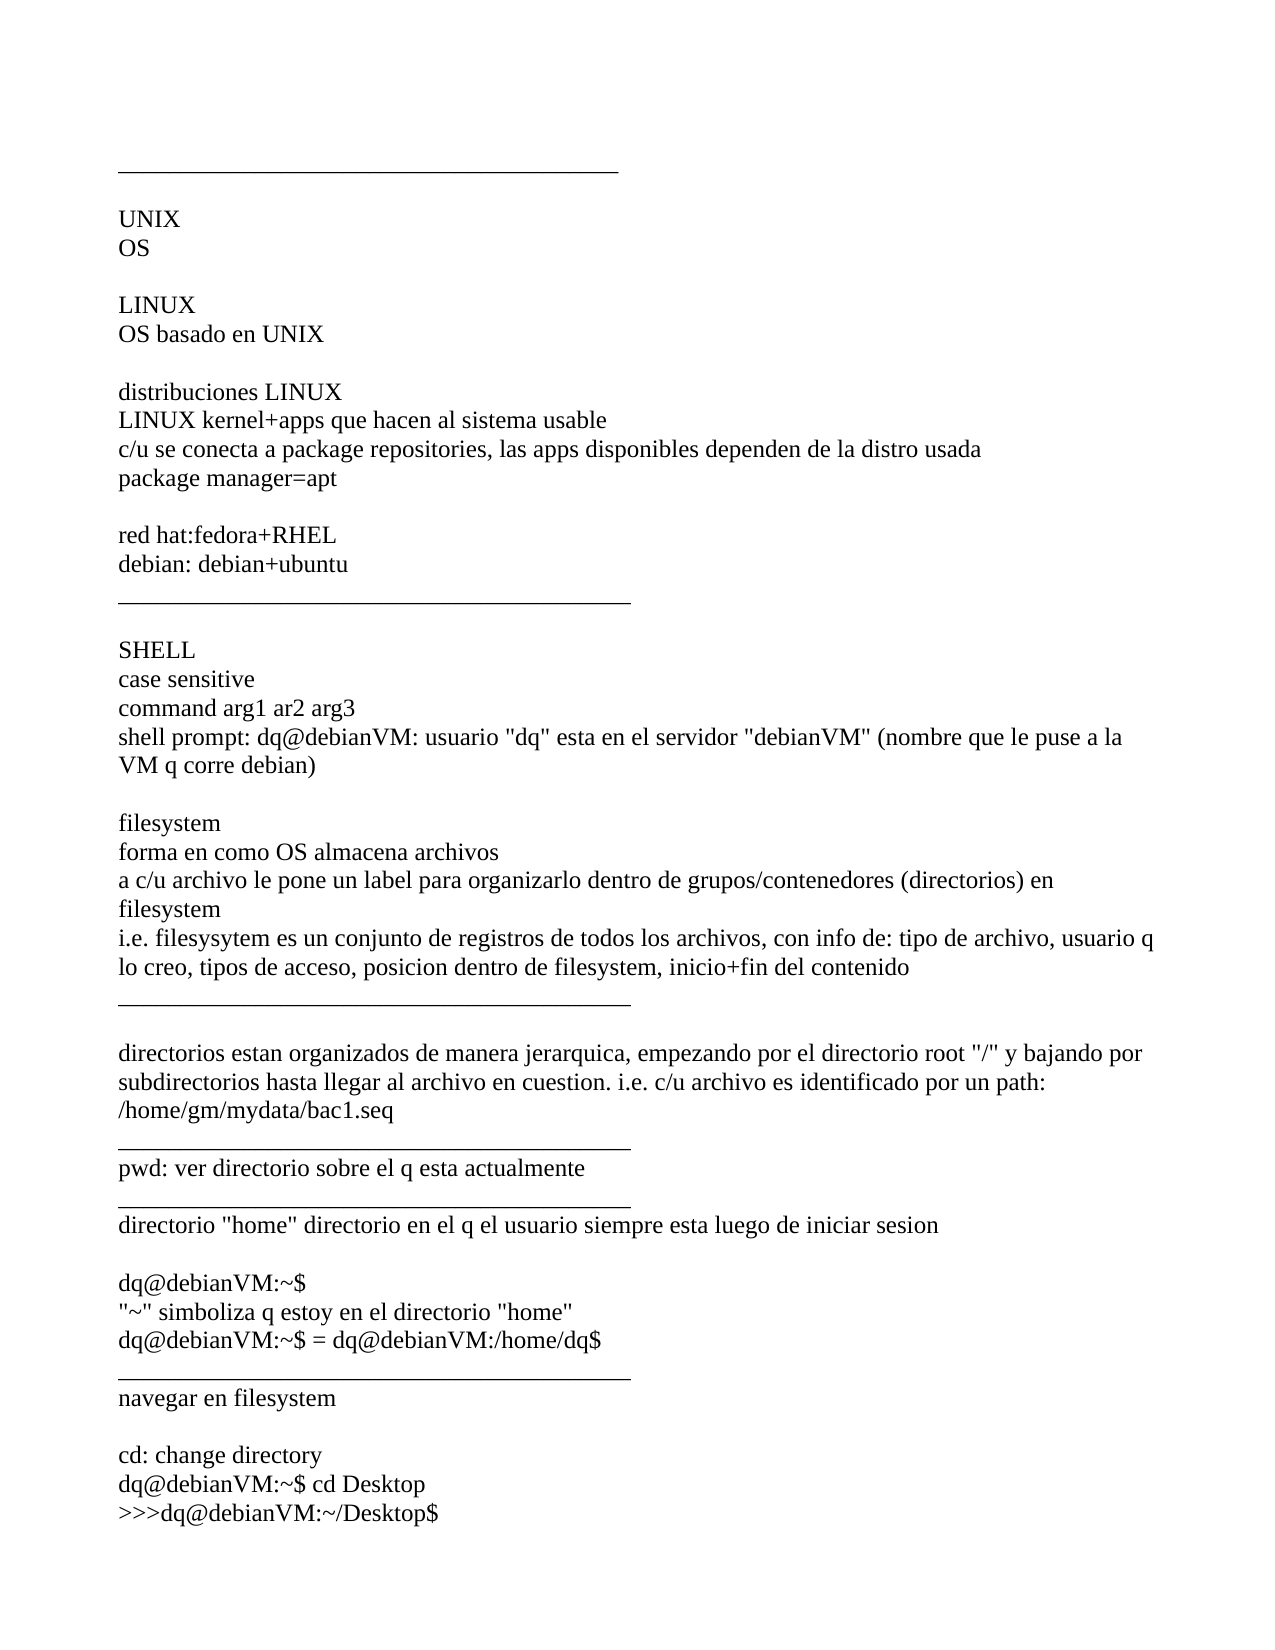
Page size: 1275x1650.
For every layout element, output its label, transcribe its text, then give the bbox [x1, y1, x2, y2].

text /home/gm/mydata/bac1.seq [118, 1096, 1157, 1124]
text filesystem [118, 808, 1157, 837]
text UNIX [118, 204, 1157, 233]
text directorios estan organizados de manera jerarquica, empezando por el directorio root "/" y bajando por subdirectorios hasta llegar al archivo en cuestion. i.e. c/u archivo es identificado por un path: [118, 1038, 1157, 1096]
text a c/u archivo le pone un label para organizarlo dentro de grupos/contenedores (directorios) en filesystem [118, 866, 1157, 923]
text LINUX kernel+apps que hacen al sistema usable [118, 406, 1157, 434]
text LINUX [118, 291, 1157, 319]
text pwd: ver directorio sobre el q esta actualmente [118, 1153, 1157, 1182]
text distribuciones LINUX [118, 377, 1157, 406]
text dq@debianVM:~$ [118, 1268, 1157, 1297]
text _________________________________________ [118, 1182, 1157, 1211]
text package manager=apt [118, 463, 1157, 492]
text case sensitive [118, 664, 1157, 693]
text red hat:fedora+RHEL [118, 521, 1157, 549]
text cd: change directory [118, 1441, 1157, 1469]
text _________________________________________ [118, 981, 1157, 1009]
text navegar en filesystem [118, 1383, 1157, 1412]
text SHELL [118, 636, 1157, 664]
text forma en como OS almacena archivos [118, 837, 1157, 866]
text dq@debianVM:~$ = dq@debianVM:/home/dq$ [118, 1326, 1157, 1354]
text command arg1 ar2 arg3 [118, 693, 1157, 722]
text directorio "home" directorio en el q el usuario siempre esta luego de iniciar sesion [118, 1211, 1157, 1239]
text _________________________________________ [118, 1124, 1157, 1153]
text ________________________________________ [118, 147, 1157, 176]
text >>>dq@debianVM:~/Desktop$ [118, 1498, 1157, 1527]
text OS [118, 233, 1157, 262]
text debian: debian+ubuntu [118, 549, 1157, 578]
text i.e. filesysytem es un conjunto de registros de todos los archivos, con info de: tipo de archivo, usuario q lo creo, tipos de acceso, posicion dentro de filesystem, inicio+fin del contenido [118, 923, 1157, 981]
text shell prompt: dq@debianVM: usuario "dq" esta en el servidor "debianVM" (nombre que le puse a la VM q corre debian) [118, 722, 1157, 779]
text dq@debianVM:~$ cd Desktop [118, 1469, 1157, 1498]
text _________________________________________ [118, 578, 1157, 607]
text "~" simboliza q estoy en el directorio "home" [118, 1297, 1157, 1326]
text OS basado en UNIX [118, 319, 1157, 348]
text _________________________________________ [118, 1354, 1157, 1383]
text c/u se conecta a package repositories, las apps disponibles dependen de la distro usada [118, 434, 1157, 463]
